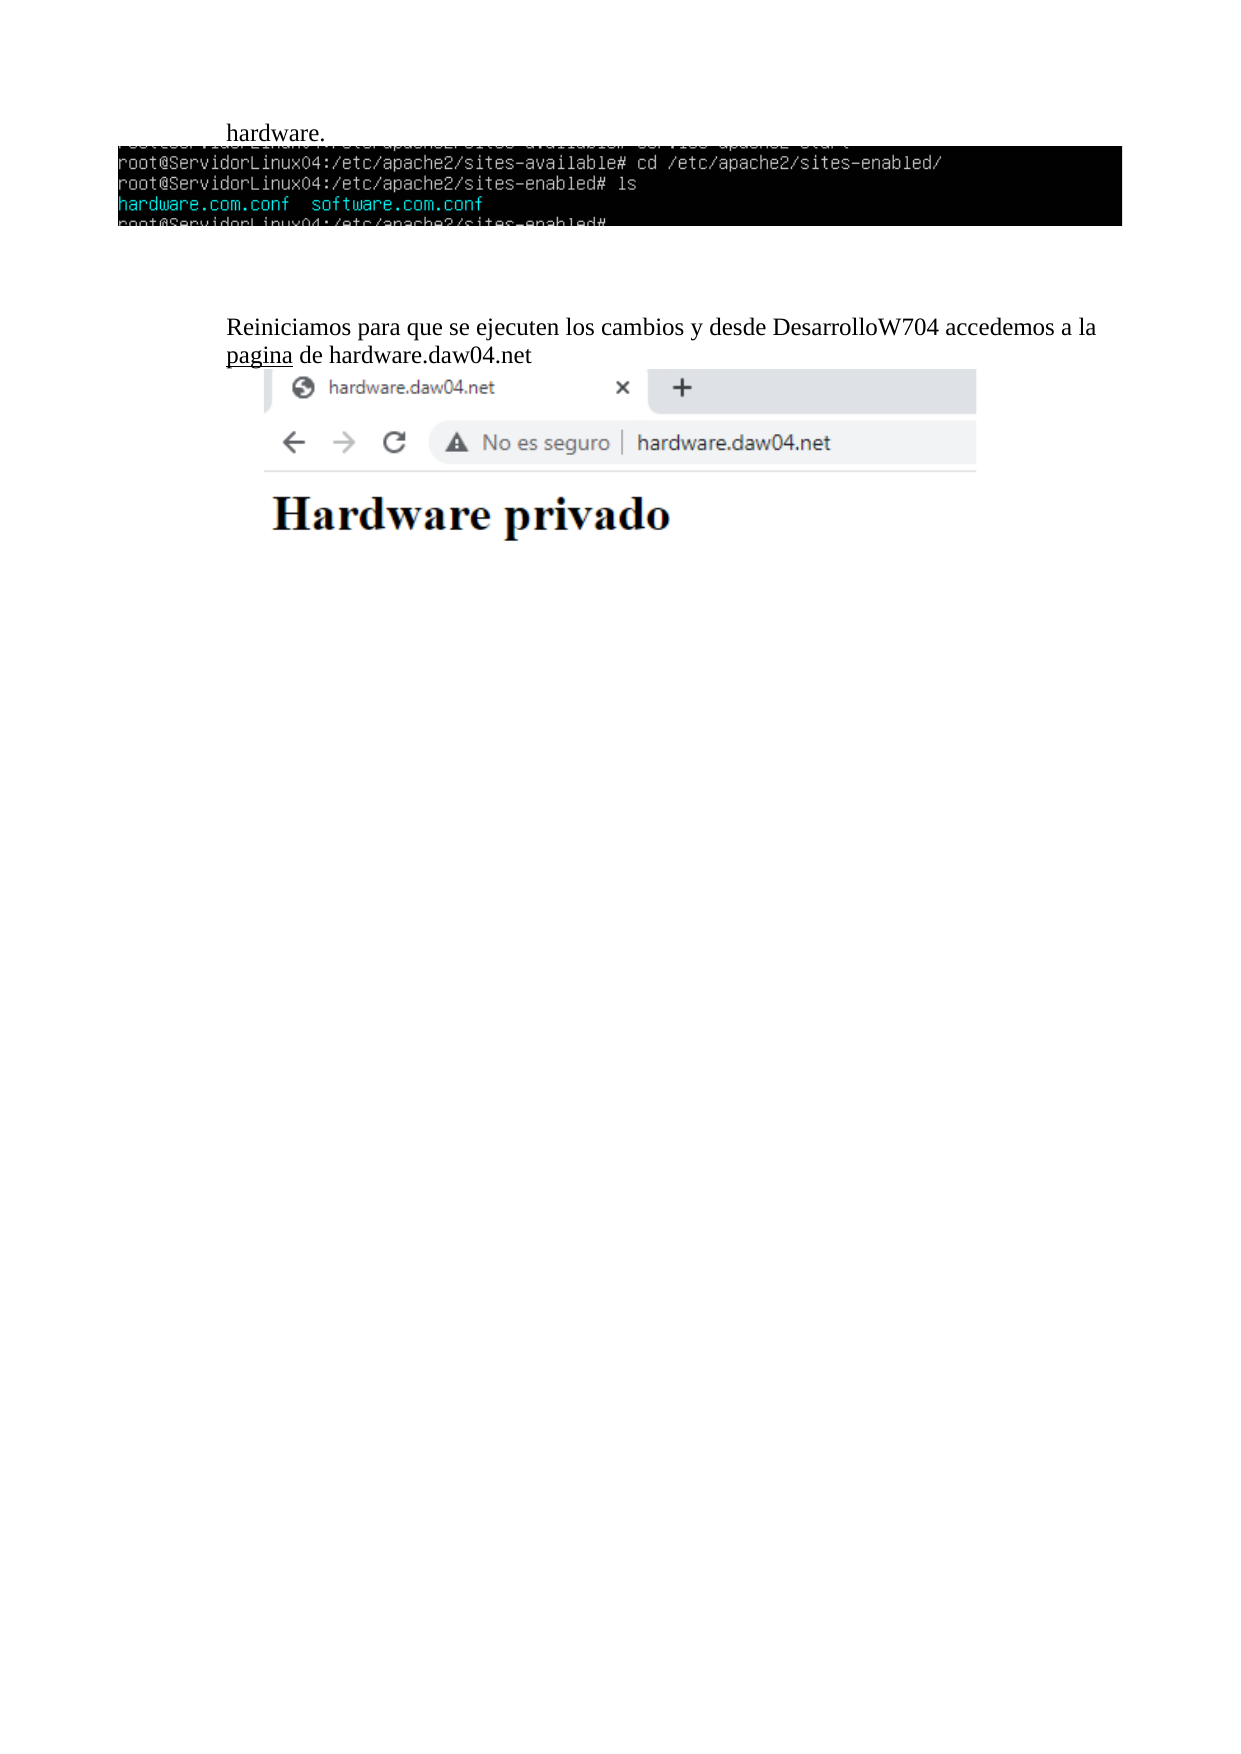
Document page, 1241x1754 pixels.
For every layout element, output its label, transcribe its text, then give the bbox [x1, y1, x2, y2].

list hardware. [183, 118, 1122, 146]
list Reiniciamos para que se ejecuten los cambios y desde DesarrolloW704 accedemos a la pagina de hardware.daw04.net [183, 312, 1122, 369]
picture [263, 369, 977, 749]
picture [118, 146, 1123, 226]
